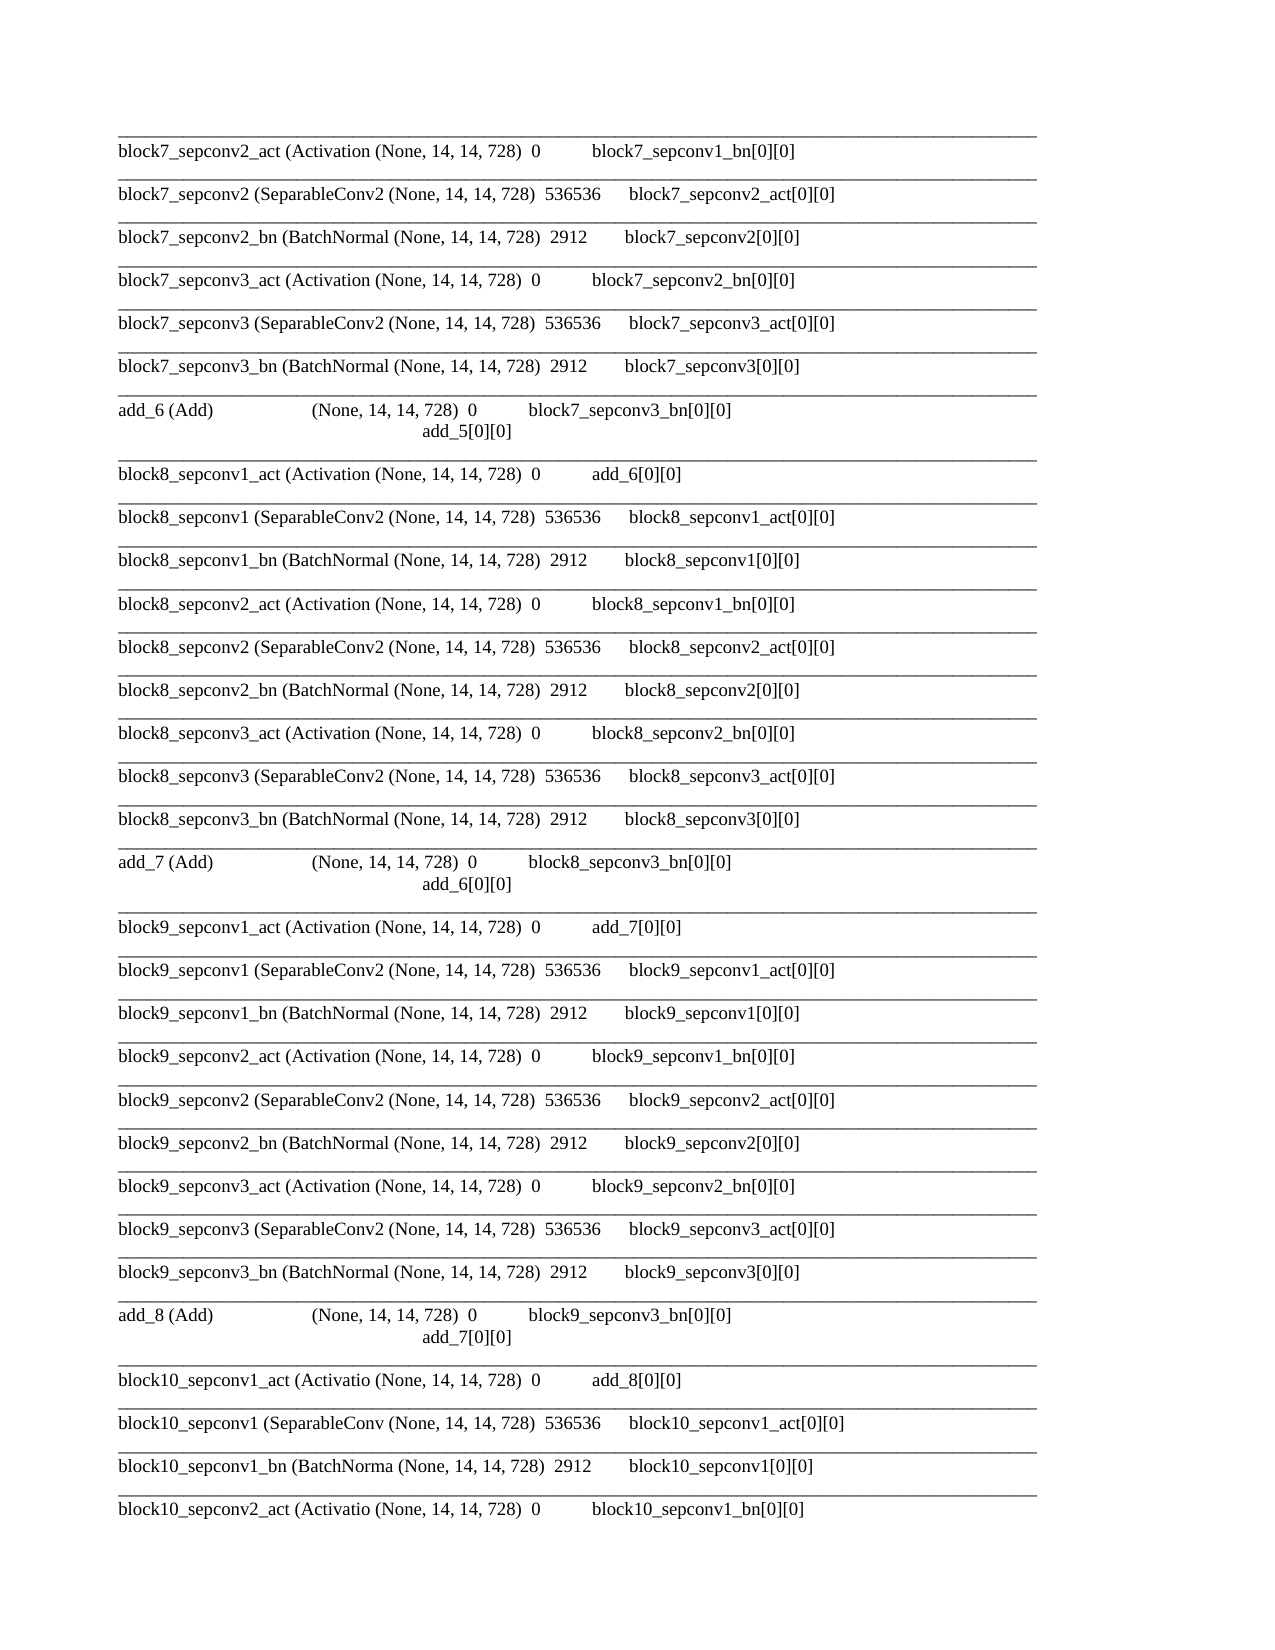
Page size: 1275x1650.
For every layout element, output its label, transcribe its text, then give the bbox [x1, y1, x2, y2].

text block7_sepconv2 (SeparableConv2 (None, 14, 14, 728) 536536 block7_sepconv2_act[0][0] [118, 183, 1157, 204]
text block7_sepconv3 (SeparableConv2 (None, 14, 14, 728) 536536 block7_sepconv3_act[0][0] [118, 312, 1157, 334]
text block8_sepconv2_act (Activation (None, 14, 14, 728) 0 block8_sepconv1_bn[0][0] [118, 592, 1157, 614]
text block7_sepconv2_bn (BatchNormal (None, 14, 14, 728) 2912 block7_sepconv2[0][0] [118, 226, 1157, 247]
text __________________________________________________________________________________________________ [118, 787, 1157, 808]
text block8_sepconv3_bn (BatchNormal (None, 14, 14, 728) 2912 block8_sepconv3[0][0] [118, 808, 1157, 830]
text block10_sepconv1 (SeparableConv (None, 14, 14, 728) 536536 block10_sepconv1_act[0][0] [118, 1412, 1157, 1433]
text add_5[0][0] [118, 420, 1157, 442]
text block9_sepconv1_bn (BatchNormal (None, 14, 14, 728) 2912 block9_sepconv1[0][0] [118, 1002, 1157, 1024]
text __________________________________________________________________________________________________ [118, 1390, 1157, 1412]
text block10_sepconv1_act (Activatio (None, 14, 14, 728) 0 add_8[0][0] [118, 1369, 1157, 1390]
text block8_sepconv2_bn (BatchNormal (None, 14, 14, 728) 2912 block8_sepconv2[0][0] [118, 679, 1157, 700]
text __________________________________________________________________________________________________ [118, 743, 1157, 765]
text block9_sepconv2 (SeparableConv2 (None, 14, 14, 728) 536536 block9_sepconv2_act[0][0] [118, 1088, 1157, 1110]
text __________________________________________________________________________________________________ [118, 377, 1157, 398]
text __________________________________________________________________________________________________ [118, 161, 1157, 183]
text block8_sepconv3_act (Activation (None, 14, 14, 728) 0 block8_sepconv2_bn[0][0] [118, 722, 1157, 743]
text add_6[0][0] [118, 873, 1157, 894]
text add_6 (Add) (None, 14, 14, 728) 0 block7_sepconv3_bn[0][0] [118, 398, 1157, 420]
text __________________________________________________________________________________________________ [118, 981, 1157, 1002]
text block7_sepconv2_act (Activation (None, 14, 14, 728) 0 block7_sepconv1_bn[0][0] [118, 140, 1157, 161]
text add_7 (Add) (None, 14, 14, 728) 0 block8_sepconv3_bn[0][0] [118, 851, 1157, 873]
text __________________________________________________________________________________________________ [118, 1433, 1157, 1455]
text __________________________________________________________________________________________________ [118, 528, 1157, 549]
text block8_sepconv1_bn (BatchNormal (None, 14, 14, 728) 2912 block8_sepconv1[0][0] [118, 549, 1157, 571]
text block8_sepconv1 (SeparableConv2 (None, 14, 14, 728) 536536 block8_sepconv1_act[0][0] [118, 506, 1157, 528]
text __________________________________________________________________________________________________ [118, 1067, 1157, 1088]
text __________________________________________________________________________________________________ [118, 614, 1157, 636]
text __________________________________________________________________________________________________ [118, 1153, 1157, 1175]
text __________________________________________________________________________________________________ [118, 894, 1157, 916]
text block7_sepconv3_act (Activation (None, 14, 14, 728) 0 block7_sepconv2_bn[0][0] [118, 269, 1157, 291]
text __________________________________________________________________________________________________ [118, 1239, 1157, 1261]
text __________________________________________________________________________________________________ [118, 1196, 1157, 1218]
text __________________________________________________________________________________________________ [118, 1110, 1157, 1132]
text __________________________________________________________________________________________________ [118, 247, 1157, 269]
text __________________________________________________________________________________________________ [118, 204, 1157, 226]
text block9_sepconv1_act (Activation (None, 14, 14, 728) 0 add_7[0][0] [118, 916, 1157, 937]
text block8_sepconv2 (SeparableConv2 (None, 14, 14, 728) 536536 block8_sepconv2_act[0][0] [118, 636, 1157, 657]
text __________________________________________________________________________________________________ [118, 442, 1157, 463]
text block8_sepconv3 (SeparableConv2 (None, 14, 14, 728) 536536 block8_sepconv3_act[0][0] [118, 765, 1157, 787]
text block9_sepconv1 (SeparableConv2 (None, 14, 14, 728) 536536 block9_sepconv1_act[0][0] [118, 959, 1157, 981]
text __________________________________________________________________________________________________ [118, 118, 1157, 140]
text __________________________________________________________________________________________________ [118, 657, 1157, 679]
text __________________________________________________________________________________________________ [118, 937, 1157, 959]
text block9_sepconv2_act (Activation (None, 14, 14, 728) 0 block9_sepconv1_bn[0][0] [118, 1045, 1157, 1067]
text block10_sepconv2_act (Activatio (None, 14, 14, 728) 0 block10_sepconv1_bn[0][0] [118, 1498, 1157, 1520]
text add_7[0][0] [118, 1326, 1157, 1347]
text block9_sepconv3_bn (BatchNormal (None, 14, 14, 728) 2912 block9_sepconv3[0][0] [118, 1261, 1157, 1282]
text __________________________________________________________________________________________________ [118, 334, 1157, 355]
text __________________________________________________________________________________________________ [118, 291, 1157, 312]
text __________________________________________________________________________________________________ [118, 1477, 1157, 1498]
text __________________________________________________________________________________________________ [118, 700, 1157, 722]
text block9_sepconv3 (SeparableConv2 (None, 14, 14, 728) 536536 block9_sepconv3_act[0][0] [118, 1218, 1157, 1239]
text __________________________________________________________________________________________________ [118, 485, 1157, 506]
text __________________________________________________________________________________________________ [118, 1024, 1157, 1045]
text block7_sepconv3_bn (BatchNormal (None, 14, 14, 728) 2912 block7_sepconv3[0][0] [118, 355, 1157, 377]
text block9_sepconv3_act (Activation (None, 14, 14, 728) 0 block9_sepconv2_bn[0][0] [118, 1175, 1157, 1196]
text __________________________________________________________________________________________________ [118, 1347, 1157, 1369]
text __________________________________________________________________________________________________ [118, 830, 1157, 851]
text __________________________________________________________________________________________________ [118, 571, 1157, 592]
text add_8 (Add) (None, 14, 14, 728) 0 block9_sepconv3_bn[0][0] [118, 1304, 1157, 1326]
text block8_sepconv1_act (Activation (None, 14, 14, 728) 0 add_6[0][0] [118, 463, 1157, 485]
text __________________________________________________________________________________________________ [118, 1282, 1157, 1304]
text block10_sepconv1_bn (BatchNorma (None, 14, 14, 728) 2912 block10_sepconv1[0][0] [118, 1455, 1157, 1477]
text block9_sepconv2_bn (BatchNormal (None, 14, 14, 728) 2912 block9_sepconv2[0][0] [118, 1132, 1157, 1153]
